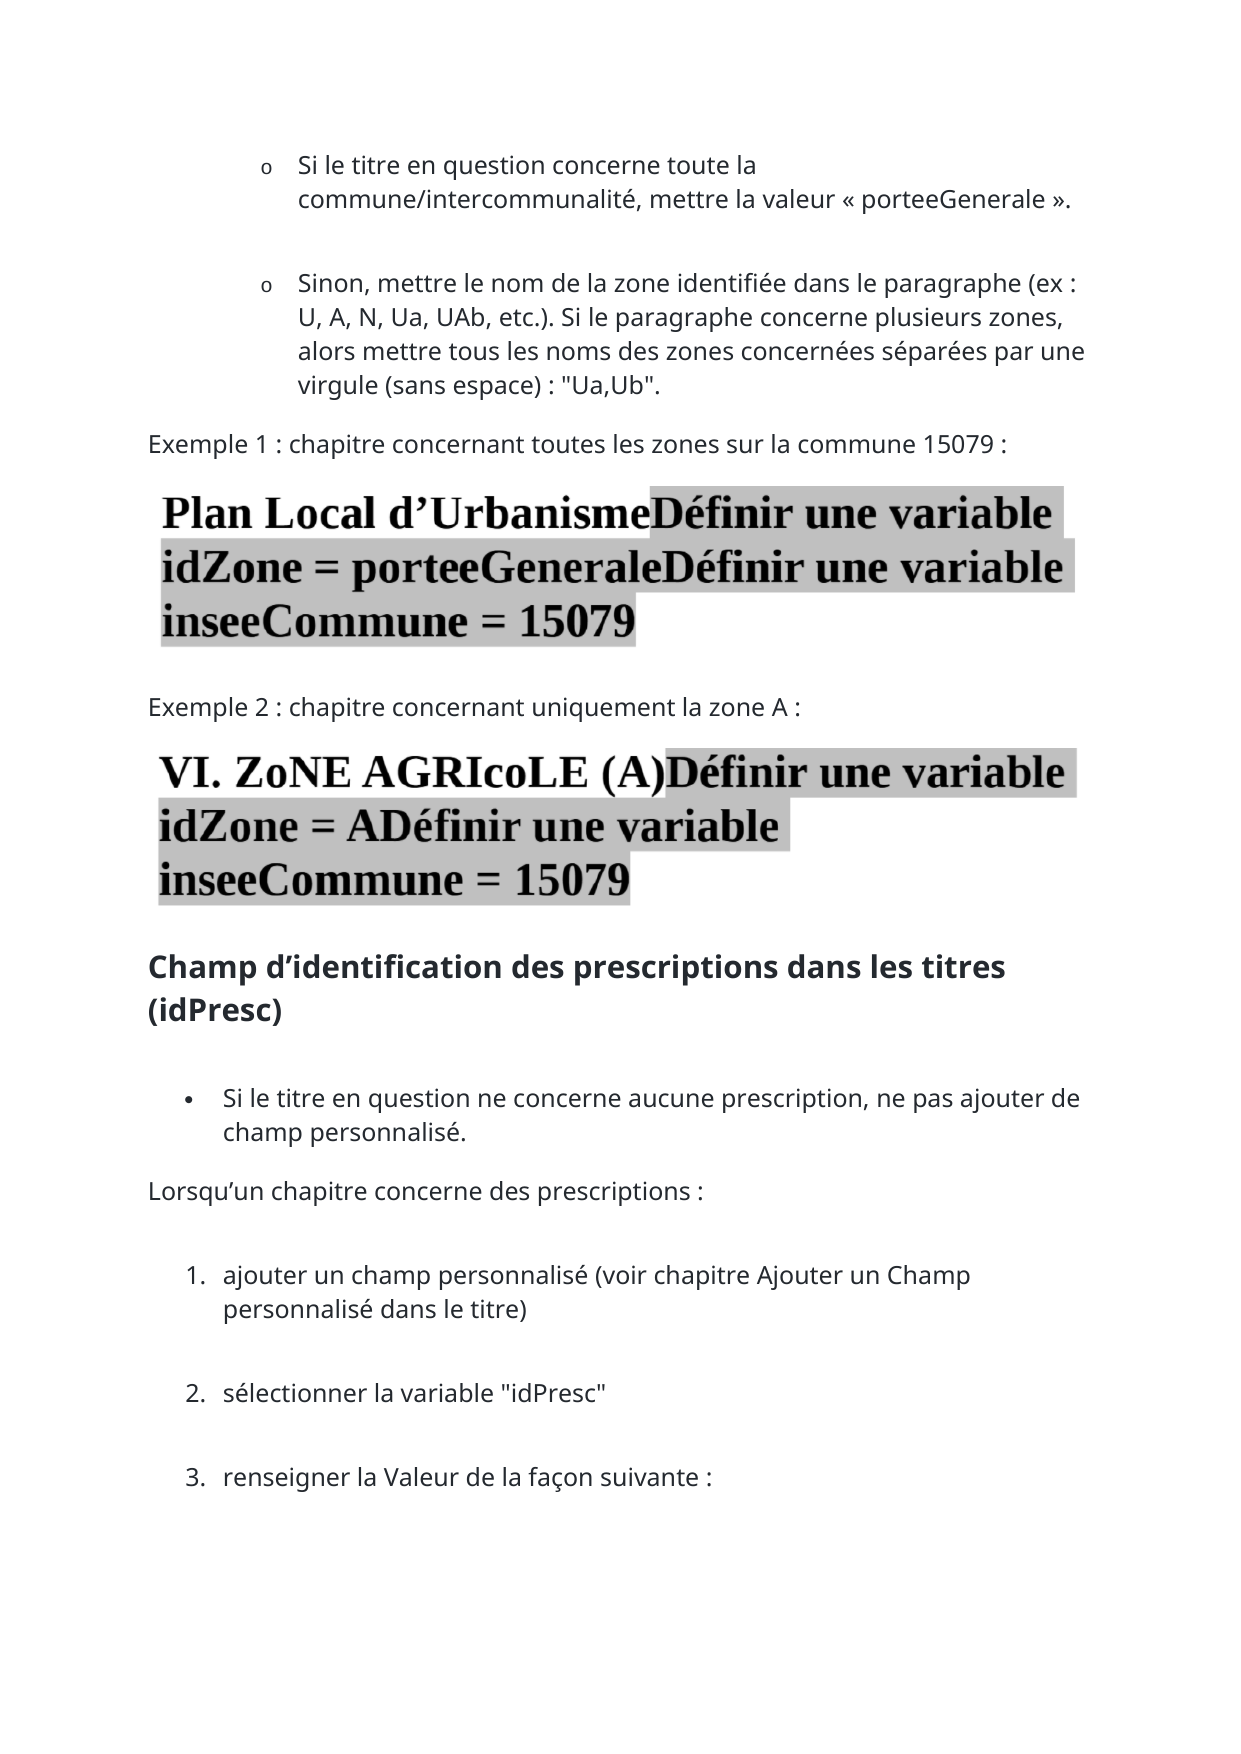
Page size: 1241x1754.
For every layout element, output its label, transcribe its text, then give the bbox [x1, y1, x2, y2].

list sélectionner la variable "idPresc" [185, 1376, 1093, 1409]
list Si le titre en question concerne toute la commune/intercommunalité, mettre la valeur « porteeGenerale ». [260, 148, 1093, 216]
list renseigner la Valeur de la façon suivante : [185, 1459, 1093, 1494]
picture [147, 486, 1093, 656]
list Sinon, mettre le nom de la zone identifiée dans le paragraphe (ex : U, A, N, Ua, UAb, etc.). Si le paragraphe concerne plusieurs zones, alors mettre tous les noms des zones concernées séparées par une virgule (sans espace) : "Ua,Ub". [260, 266, 1093, 402]
picture [147, 748, 1093, 908]
text Exemple 2 : chapitre concernant uniquement la zone A : [148, 690, 1093, 724]
text Lorsqu’un chapitre concerne des prescriptions : [148, 1173, 1093, 1207]
list ajouter un champ personnalisé (voir chapitre Ajouter un Champ personnalisé dans le titre) [185, 1257, 1093, 1326]
list Si le titre en question ne concerne aucune prescription, ne pas ajouter de champ personnalisé. [185, 1080, 1093, 1148]
text Exemple 1 : chapitre concernant toutes les zones sur la commune 15079 : [148, 427, 1093, 461]
subtitle Champ d’identification des prescriptions dans les titres (idPresc) [148, 945, 1093, 1030]
